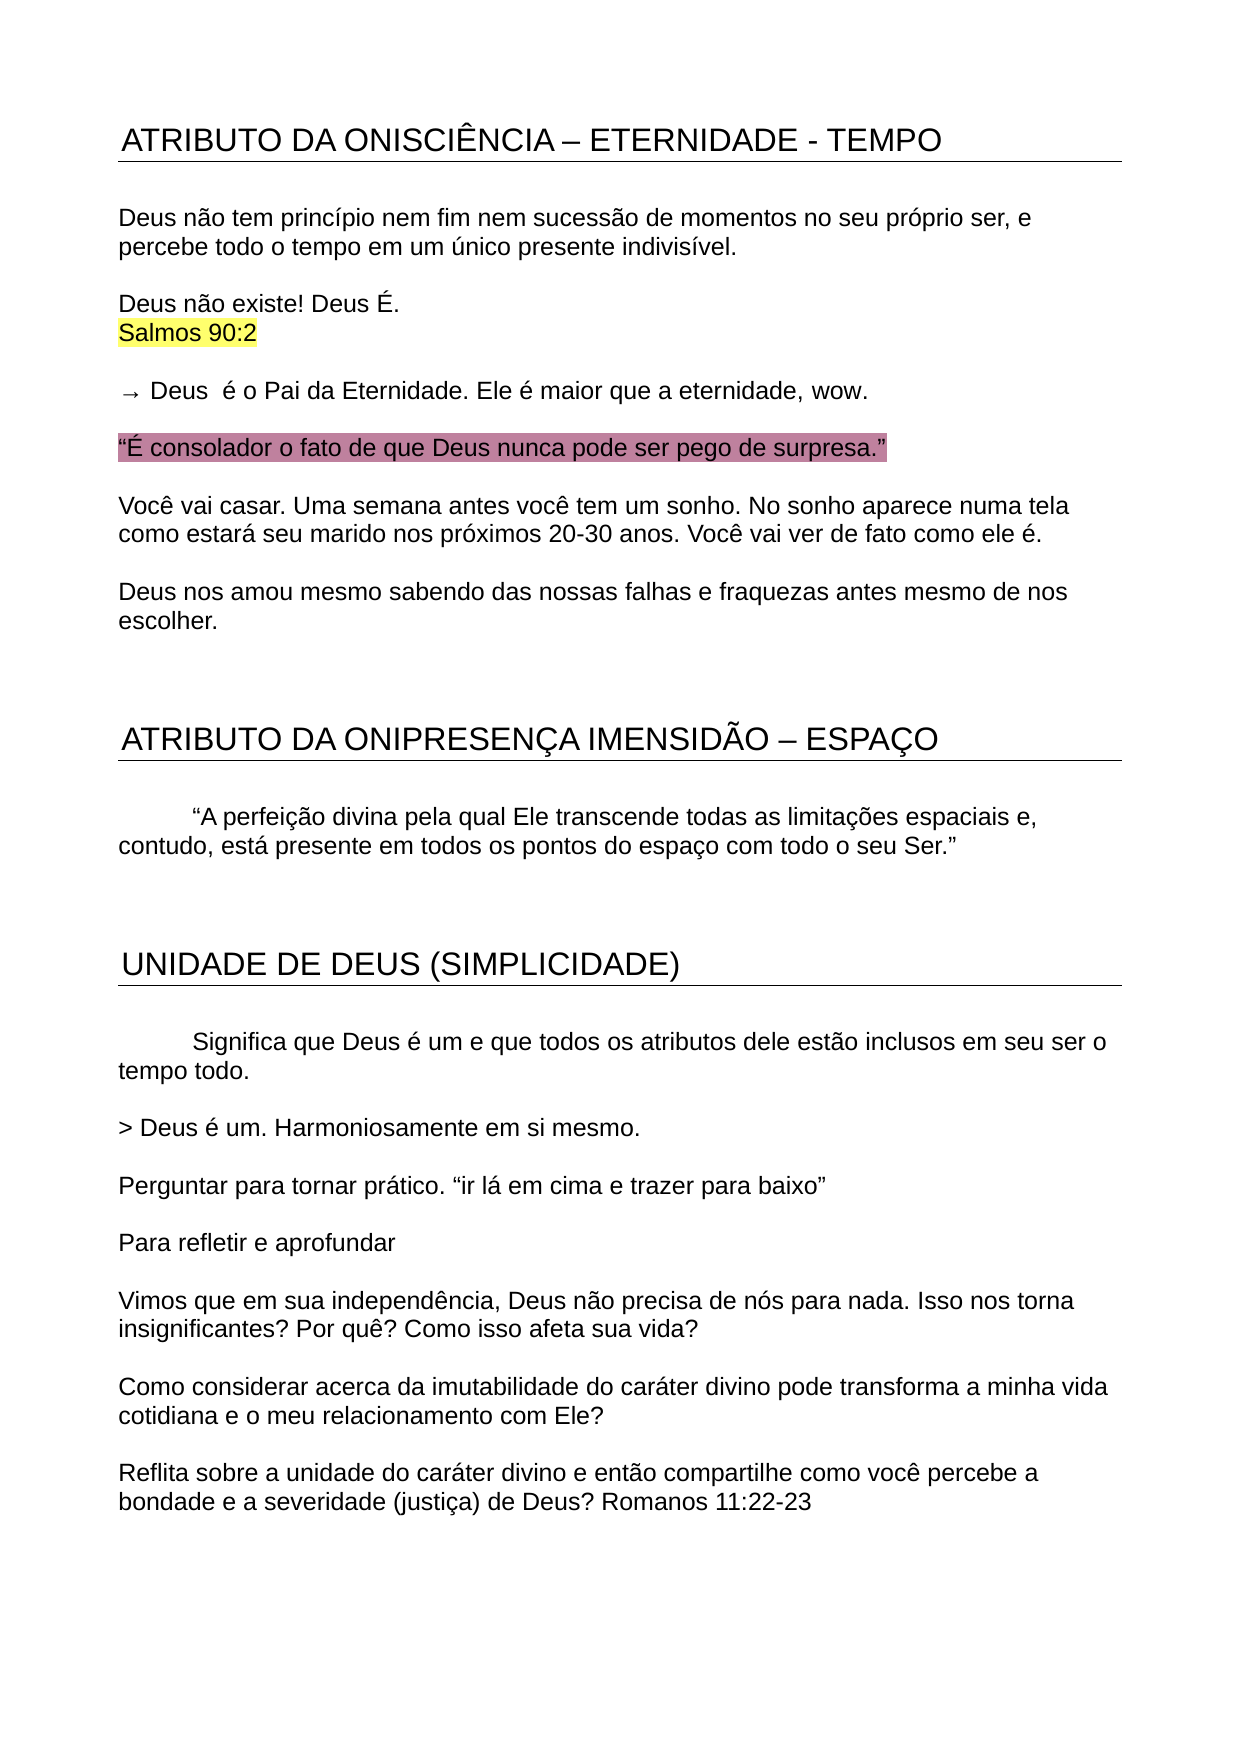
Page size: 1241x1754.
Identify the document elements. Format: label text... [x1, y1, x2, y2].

text “A perfeição divina pela qual Ele transcende todas as limitações espaciais e, contudo, está presente em todos os pontos do espaço com todo o seu Ser.” [118, 802, 1122, 859]
text Você vai casar. Uma semana antes você tem um sonho. No sonho aparece numa tela como estará seu marido nos próximos 20-30 anos. Você vai ver de fato como ele é. [118, 491, 1122, 548]
text “É consolador o fato de que Deus nunca pode ser pego de surpresa.” [118, 433, 1122, 462]
text Deus não existe! Deus É. [118, 289, 1122, 318]
text Como considerar acerca da imutabilidade do caráter divino pode transforma a minha vida cotidiana e o meu relacionamento com Ele? [118, 1372, 1122, 1429]
text Perguntar para tornar prático. “ir lá em cima e trazer para baixo” [118, 1171, 1122, 1199]
text Vimos que em sua independência, Deus não precisa de nós para nada. Isso nos torna insignificantes? Por quê? Como isso afeta sua vida? [118, 1286, 1122, 1343]
text Deus nos amou mesmo sabendo das nossas falhas e fraquezas antes mesmo de nos escolher. [118, 577, 1122, 634]
text Significa que Deus é um e que todos os atributos dele estão inclusos em seu ser o tempo todo. [118, 1027, 1122, 1084]
subtitle Unidade de Deus (simplicidade) [118, 942, 1122, 985]
text Salmos 90:2 [118, 318, 1122, 347]
text > Deus é um. Harmoniosamente em si mesmo. [118, 1113, 1122, 1142]
text Reflita sobre a unidade do caráter divino e então compartilhe como você percebe a bondade e a severidade (justiça) de Deus? Romanos 11:22-23 [118, 1458, 1122, 1516]
text Para refletir e aprofundar [118, 1228, 1122, 1257]
subtitle Atributo da Onipresença Imensidão – Espaço [118, 717, 1122, 760]
text → Deus é o Pai da Eternidade. Ele é maior que a eternidade, wow. [118, 376, 1122, 404]
subtitle Atributo da Onisciência – Eternidade - tempo [118, 118, 1122, 161]
text Deus não tem princípio nem fim nem sucessão de momentos no seu próprio ser, e percebe todo o tempo em um único presente indivisível. [118, 203, 1122, 261]
